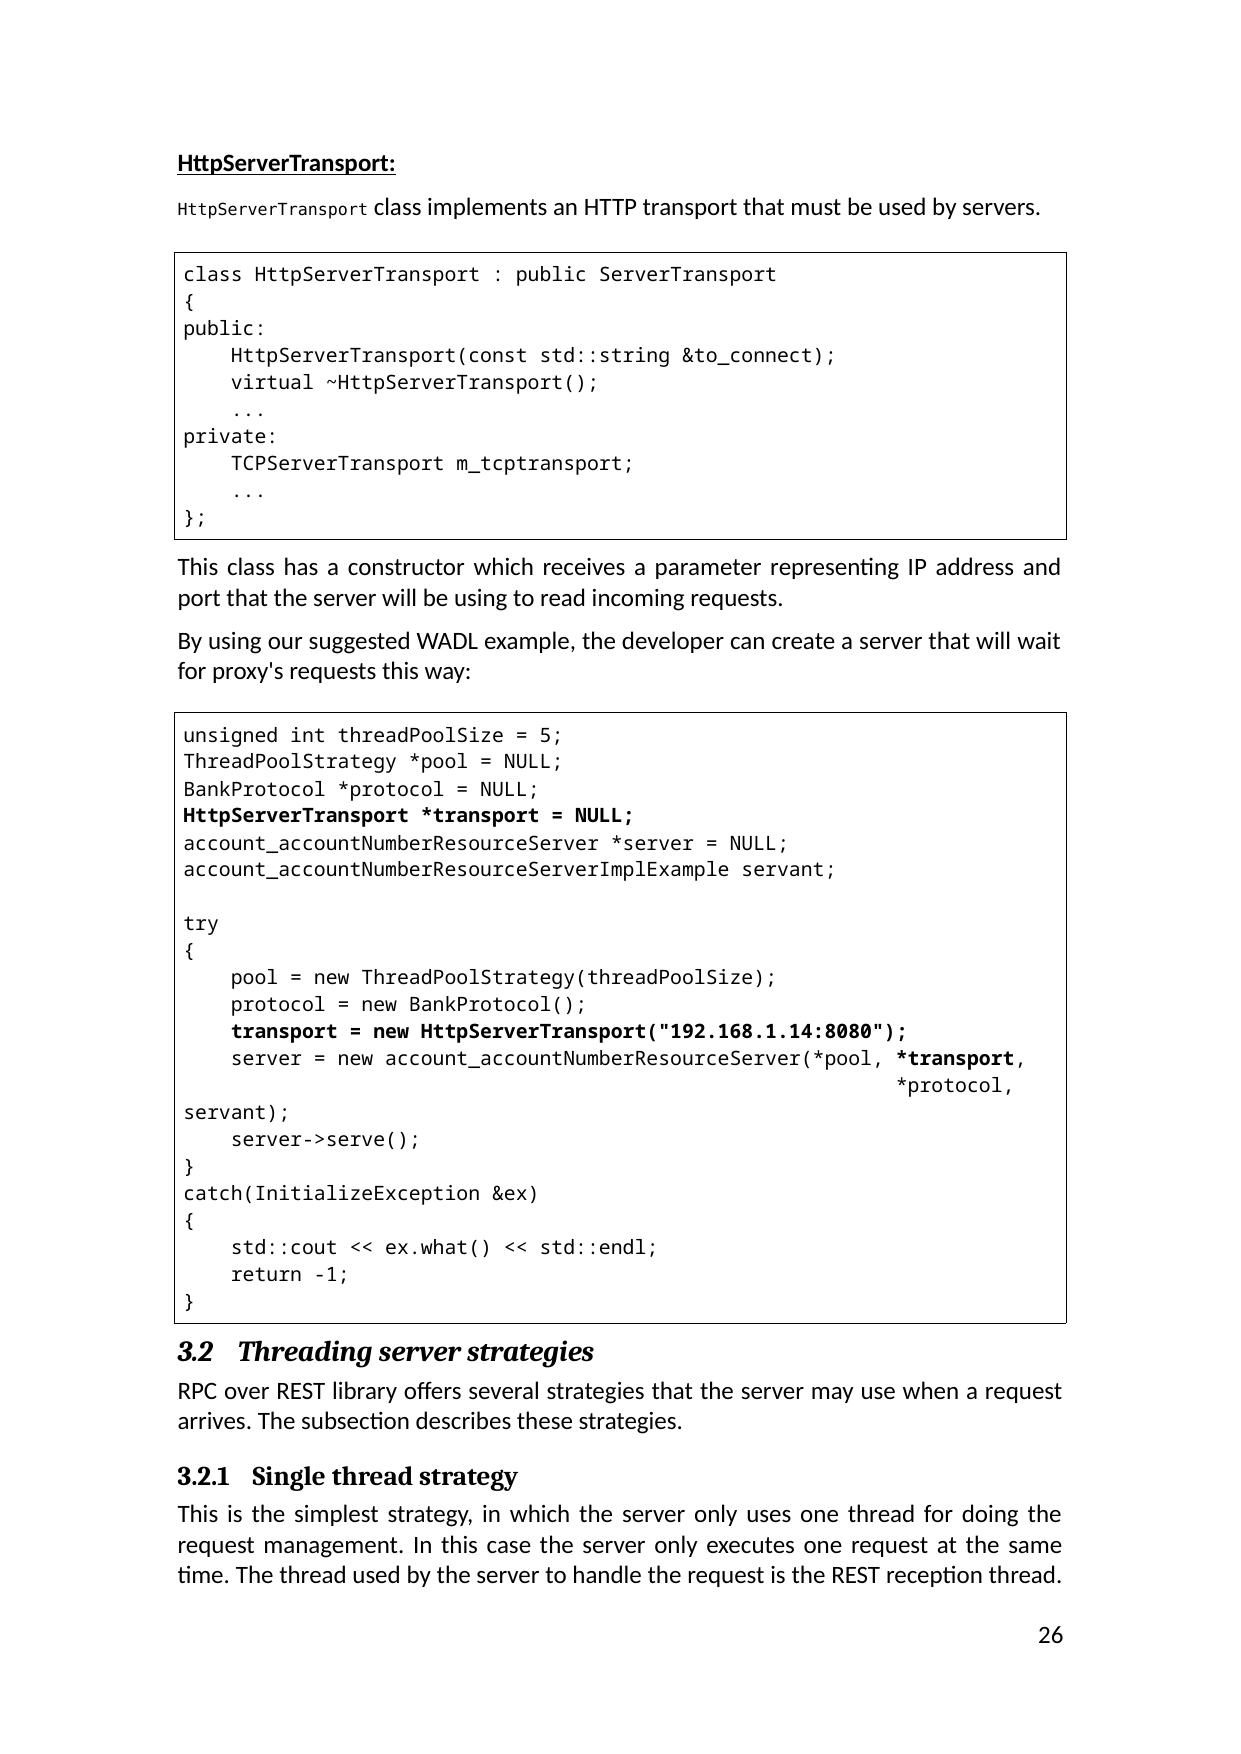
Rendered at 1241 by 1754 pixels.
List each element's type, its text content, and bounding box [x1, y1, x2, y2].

text This class has a constructor which receives a parameter representing IP address and port that the server will be using to read incoming requests. [177, 540, 1063, 612]
subtitle Threading server strategies [177, 1324, 1063, 1369]
text By using our suggested WADL example, the developer can create a server that will wait for proxy's requests this way: [177, 625, 1063, 686]
text virtual ~HttpServerTransport(); [183, 369, 1057, 396]
text ... [183, 396, 1057, 423]
text [175, 253, 1066, 539]
subtitle Single thread strategy [177, 1461, 1063, 1492]
list *protocol, servant); server->serve(); } catch(InitializeException &ex) { std::cout << ex.what() << std::endl; return -1; } [183, 1072, 1057, 1314]
text This is the simplest strategy, in which the server only uses one thread for doing the request management. In this case the server only executes one request at the same time. The thread used by the server to handle the request is the REST reception thread. [177, 1498, 1063, 1590]
text RPC over REST library offers several strategies that the server may use when a request arrives. The subsection describes these strategies. [177, 1375, 1063, 1436]
text HttpServerTransport(const std::string &to_connect); [183, 342, 1057, 369]
text HttpServerTransport: [177, 148, 1063, 178]
text private: TCPServerTransport m_tcptransport; [183, 423, 1057, 477]
text [177, 234, 1063, 252]
list unsigned int threadPoolSize = 5; ThreadPoolStrategy *pool = NULL; BankProtocol *protocol = NULL; HttpServerTransport *transport = NULL; account_accountNumberResourceServer *server = NULL; account_accountNumberResourceServerImplExample servant; try { pool = new ThreadPoolStrategy(threadPoolSize); protocol = new BankProtocol(); transport = new HttpServerTransport("192.168.1.14:8080"); server = new account_accountNumberResourceServer(*pool, *transport, [183, 721, 1057, 1072]
subtitle [175, 713, 1066, 1323]
text HttpServerTransport class implements an HTTP transport that must be used by servers. [177, 191, 1063, 221]
text class HttpServerTransport : public ServerTransport { public: [183, 261, 1057, 342]
text ... }; [183, 477, 1057, 531]
